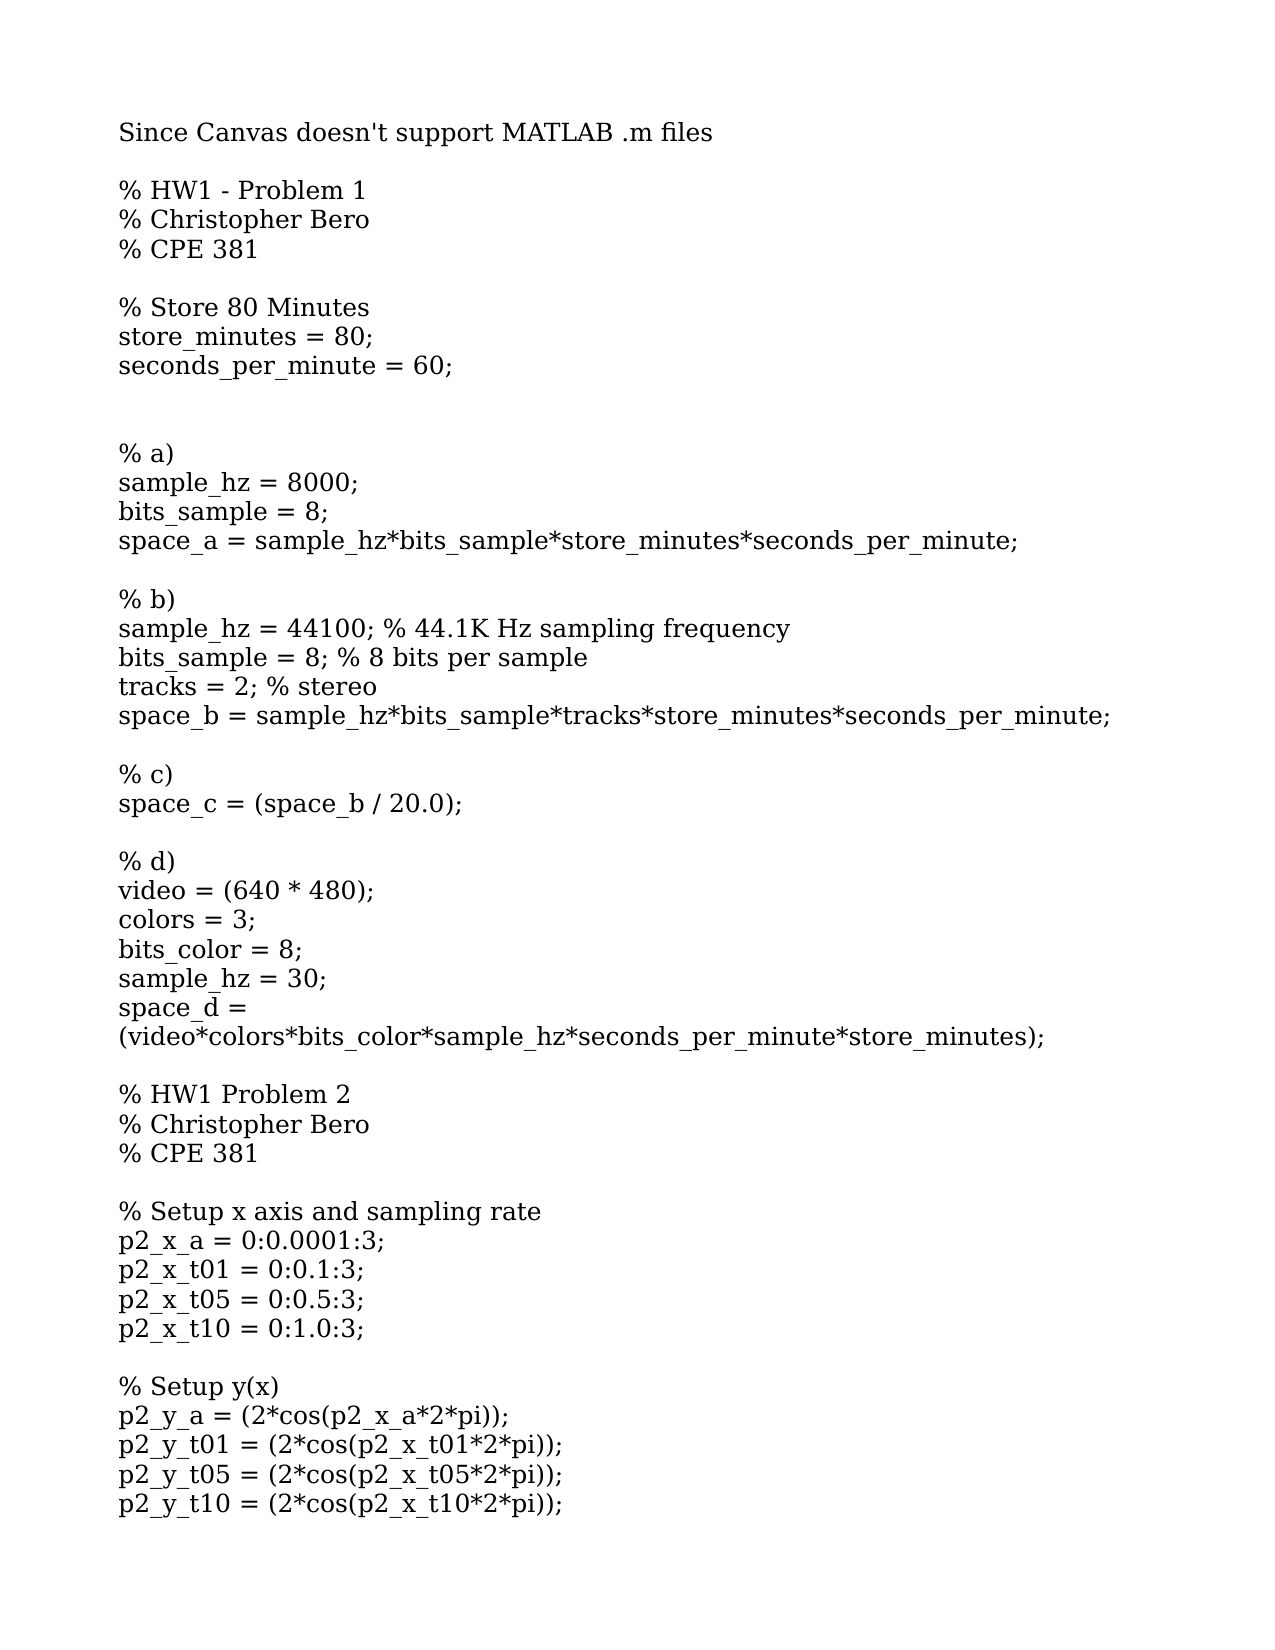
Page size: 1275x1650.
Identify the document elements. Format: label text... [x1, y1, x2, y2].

text p2_x_t01 = 0:0.1:3; [118, 1256, 1157, 1285]
text video = (640 * 480); [118, 876, 1157, 906]
text % d) [118, 847, 1157, 876]
text p2_y_t05 = (2*cos(p2_x_t05*2*pi)); [118, 1460, 1157, 1489]
text % HW1 - Problem 1 [118, 176, 1157, 206]
text bits_sample = 8; % 8 bits per sample [118, 643, 1157, 672]
text sample_hz = 8000; [118, 468, 1157, 497]
text p2_x_a = 0:0.0001:3; [118, 1226, 1157, 1256]
text Since Canvas doesn't support MATLAB .m files [118, 118, 1157, 147]
text store_minutes = 80; [118, 322, 1157, 351]
text p2_y_t01 = (2*cos(p2_x_t01*2*pi)); [118, 1431, 1157, 1460]
text bits_color = 8; [118, 935, 1157, 964]
text % Christopher Bero [118, 1110, 1157, 1139]
text sample_hz = 44100; % 44.1K Hz sampling frequency [118, 614, 1157, 643]
text p2_y_t10 = (2*cos(p2_x_t10*2*pi)); [118, 1489, 1157, 1518]
text % HW1 Problem 2 [118, 1081, 1157, 1110]
text % Setup y(x) [118, 1372, 1157, 1401]
text tracks = 2; % stereo [118, 672, 1157, 701]
text % c) [118, 760, 1157, 789]
text % Christopher Bero [118, 206, 1157, 235]
text sample_hz = 30; [118, 964, 1157, 993]
text space_b = sample_hz*bits_sample*tracks*store_minutes*seconds_per_minute; [118, 701, 1157, 731]
text p2_x_t10 = 0:1.0:3; [118, 1314, 1157, 1343]
text seconds_per_minute = 60; [118, 351, 1157, 381]
text space_c = (space_b / 20.0); [118, 789, 1157, 818]
text % b) [118, 585, 1157, 614]
text space_a = sample_hz*bits_sample*store_minutes*seconds_per_minute; [118, 526, 1157, 556]
text bits_sample = 8; [118, 497, 1157, 526]
text p2_y_a = (2*cos(p2_x_a*2*pi)); [118, 1401, 1157, 1431]
text % CPE 381 [118, 1139, 1157, 1168]
text colors = 3; [118, 906, 1157, 935]
text p2_x_t05 = 0:0.5:3; [118, 1285, 1157, 1314]
text % Store 80 Minutes [118, 293, 1157, 322]
text space_d = (video*colors*bits_color*sample_hz*seconds_per_minute*store_minutes); [118, 993, 1157, 1051]
text % CPE 381 [118, 235, 1157, 264]
text % Setup x axis and sampling rate [118, 1197, 1157, 1226]
text % a) [118, 439, 1157, 468]
